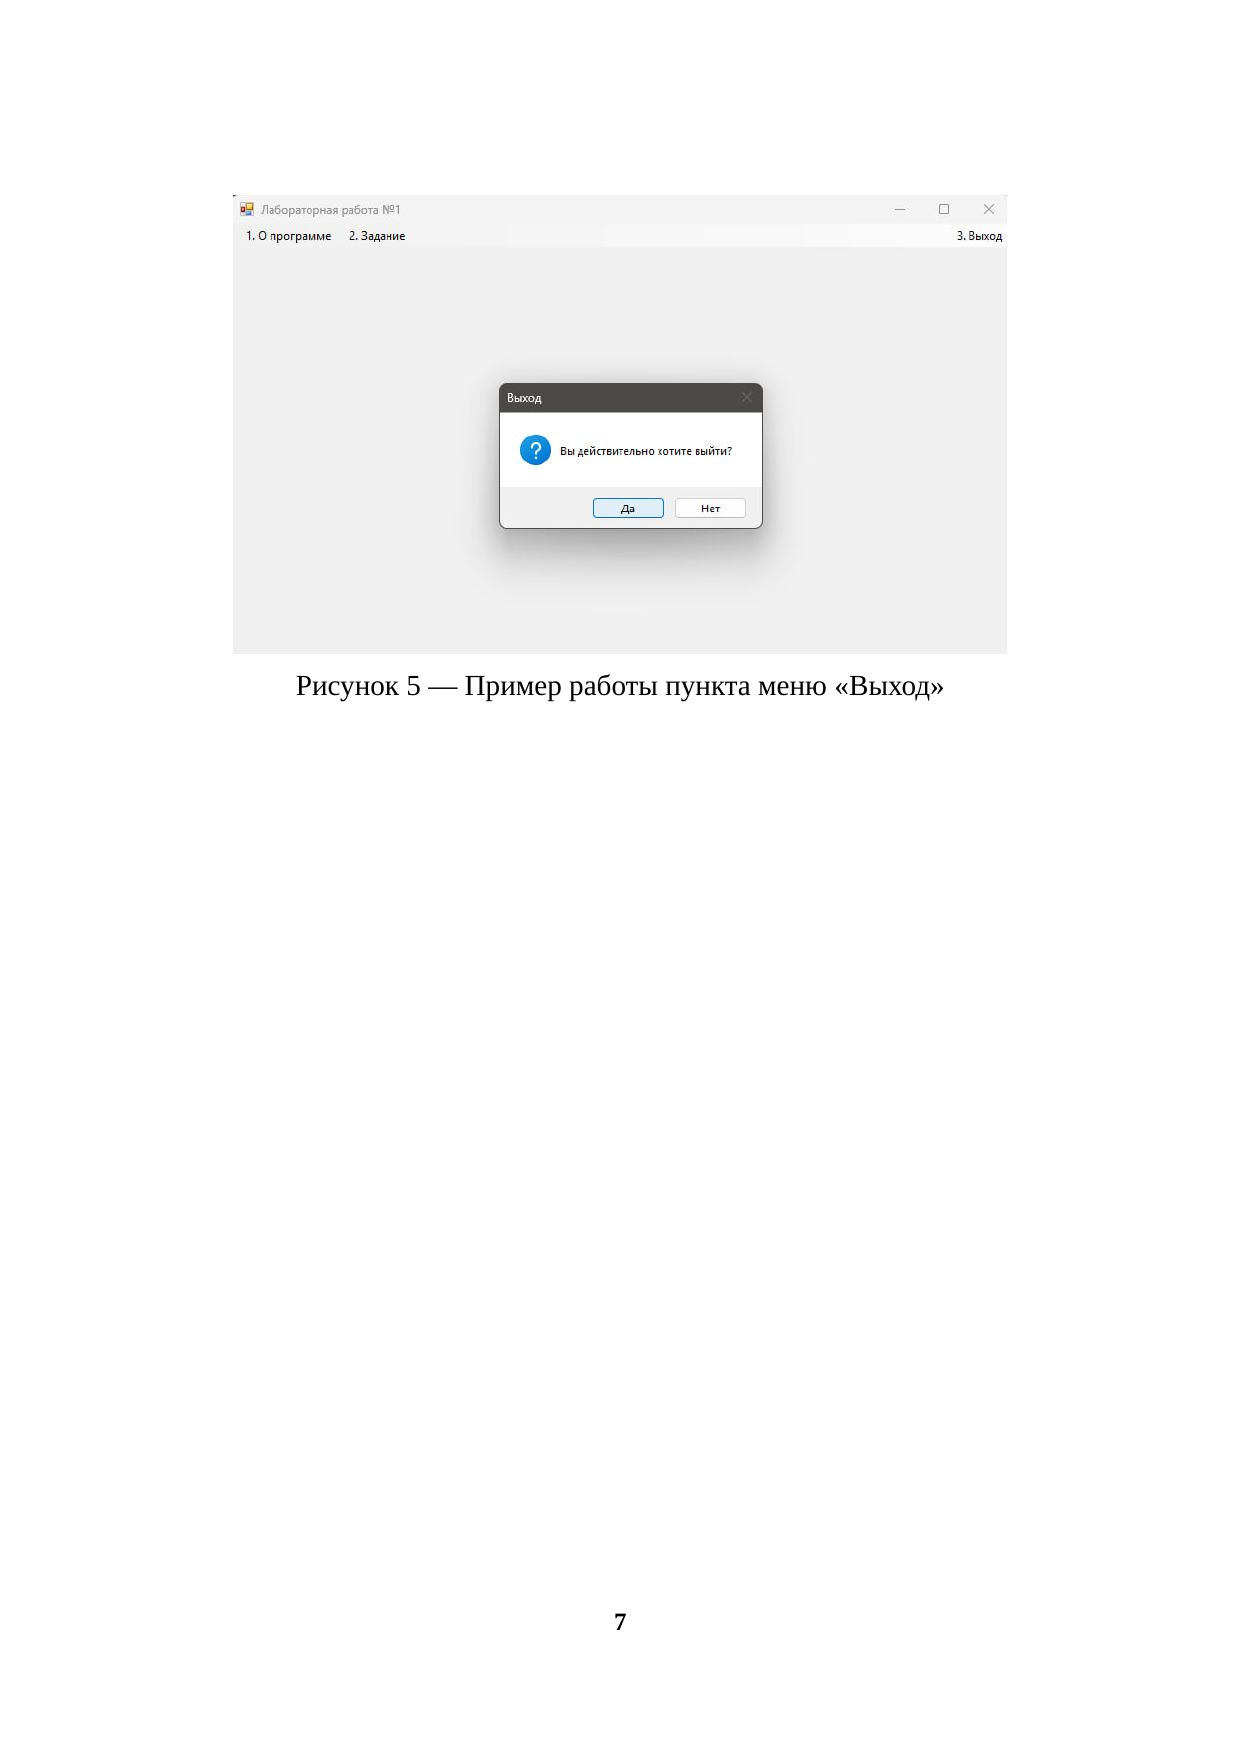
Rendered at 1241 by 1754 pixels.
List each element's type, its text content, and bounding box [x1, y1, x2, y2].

picture [233, 195, 1008, 654]
text Рисунок 5 — Пример работы пункта меню «Выход» [118, 668, 1122, 702]
